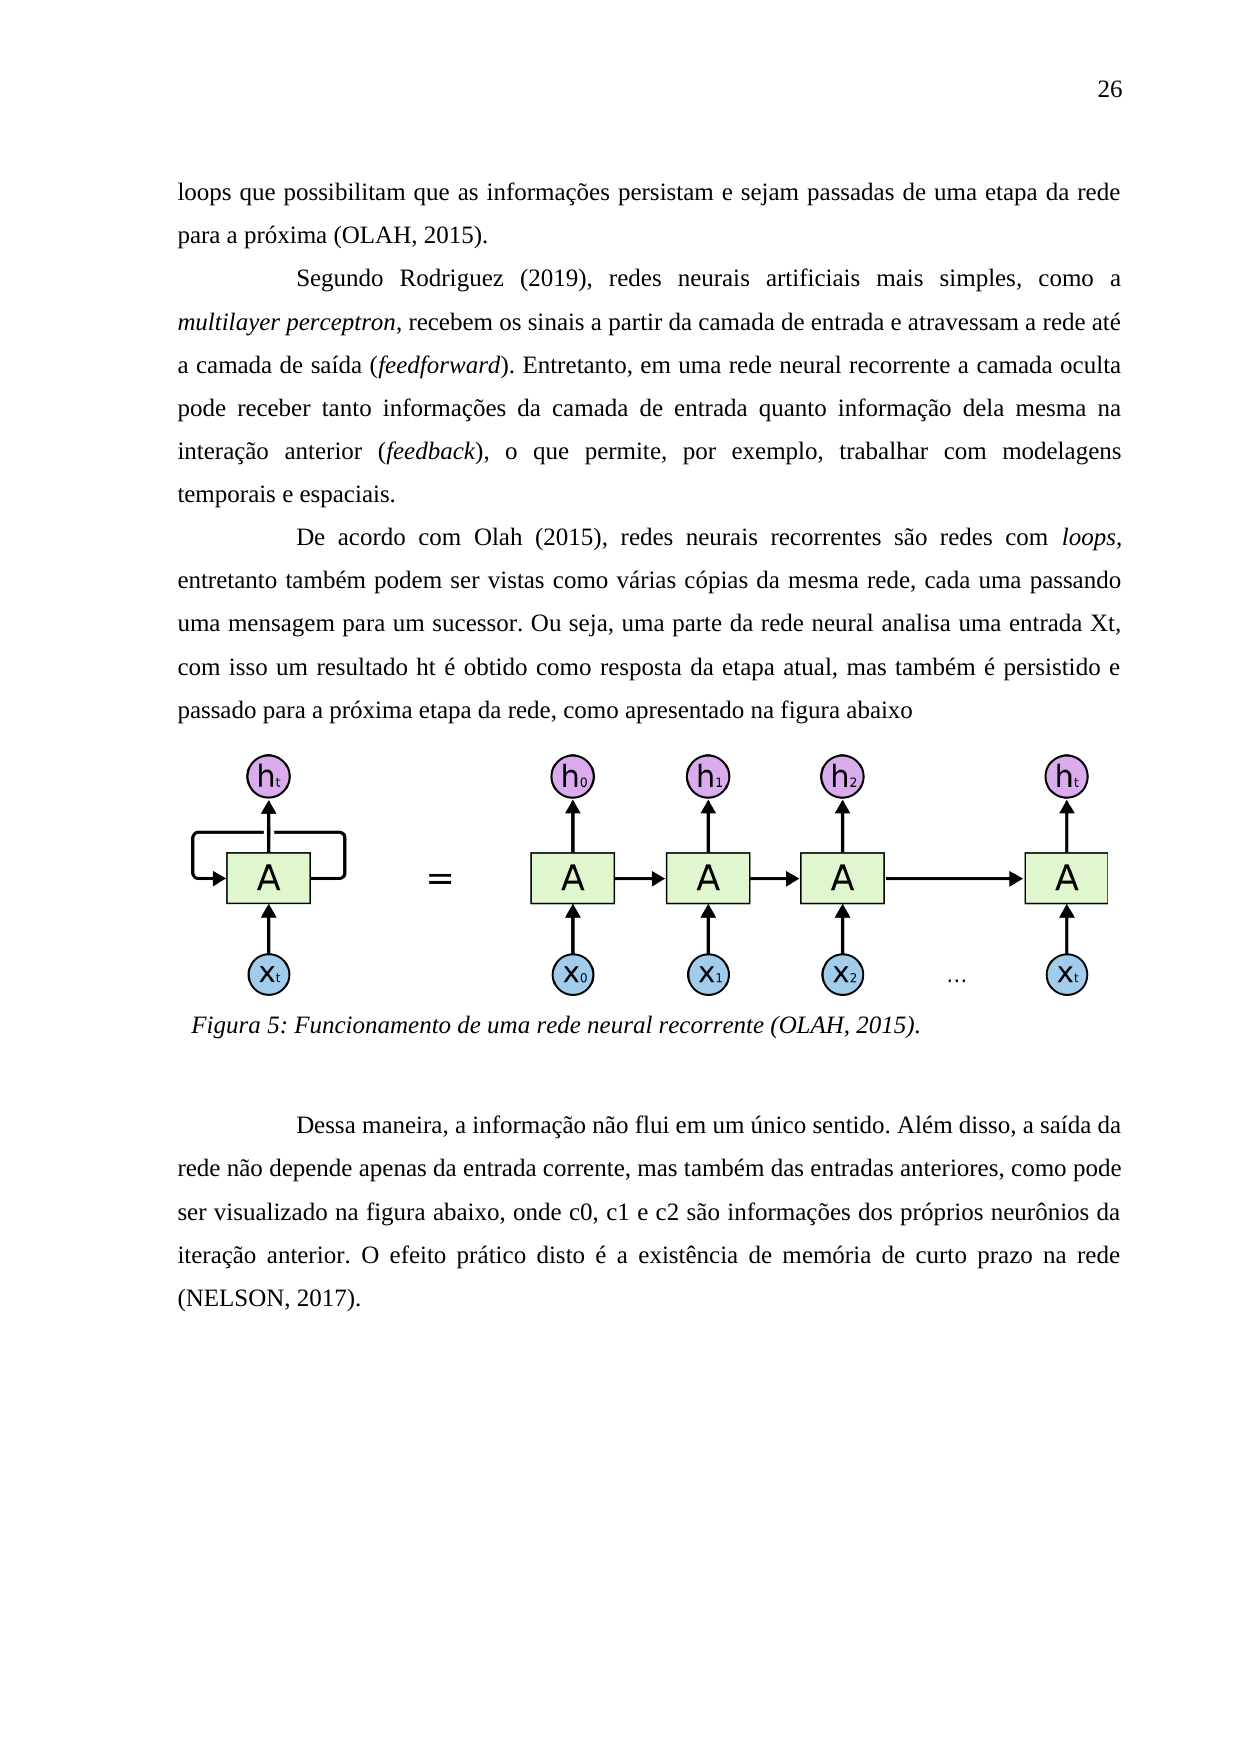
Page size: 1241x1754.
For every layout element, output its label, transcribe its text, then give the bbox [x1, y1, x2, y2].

picture [191, 754, 1108, 996]
text Dessa maneira, a informação não flui em um único sentido. Além disso, a saída da rede não depende apenas da entrada corrente, mas também das entradas anteriores, como pode ser visualizado na figura abaixo, onde c0, c1 e c2 são informações dos próprios neurônios da iteração anterior. O efeito prático disto é a existência de memória de curto prazo na rede (NELSON, 2017). [177, 1110, 1122, 1312]
text Segundo Rodriguez (2019), redes neurais artificiais mais simples, como a multilayer perceptron, recebem os sinais a partir da camada de entrada e atravessam a rede até a camada de saída (feedforward). Entretanto, em uma rede neural recorrente a camada oculta pode receber tanto informações da camada de entrada quanto informação dela mesma na interação anterior (feedback), o que permite, por exemplo, trabalhar com modelagens temporais e espaciais. [177, 263, 1122, 508]
text Figura 5: Funcionamento de uma rede neural recorrente (OLAH, 2015). [191, 996, 1108, 1038]
text De acordo com Olah (2015), redes neurais recorrentes são redes com loops, entretanto também podem ser vistas como várias cópias da mesma rede, cada uma passando uma mensagem para um sucessor. Ou seja, uma parte da rede neural analisa uma entrada Xt, com isso um resultado ht é obtido como resposta da etapa atual, mas também é persistido e passado para a próxima etapa da rede, como apresentado na figura abaixo [177, 522, 1122, 723]
text loops que possibilitam que as informações persistam e sejam passadas de uma etapa da rede para a próxima (OLAH, 2015). [177, 177, 1122, 249]
